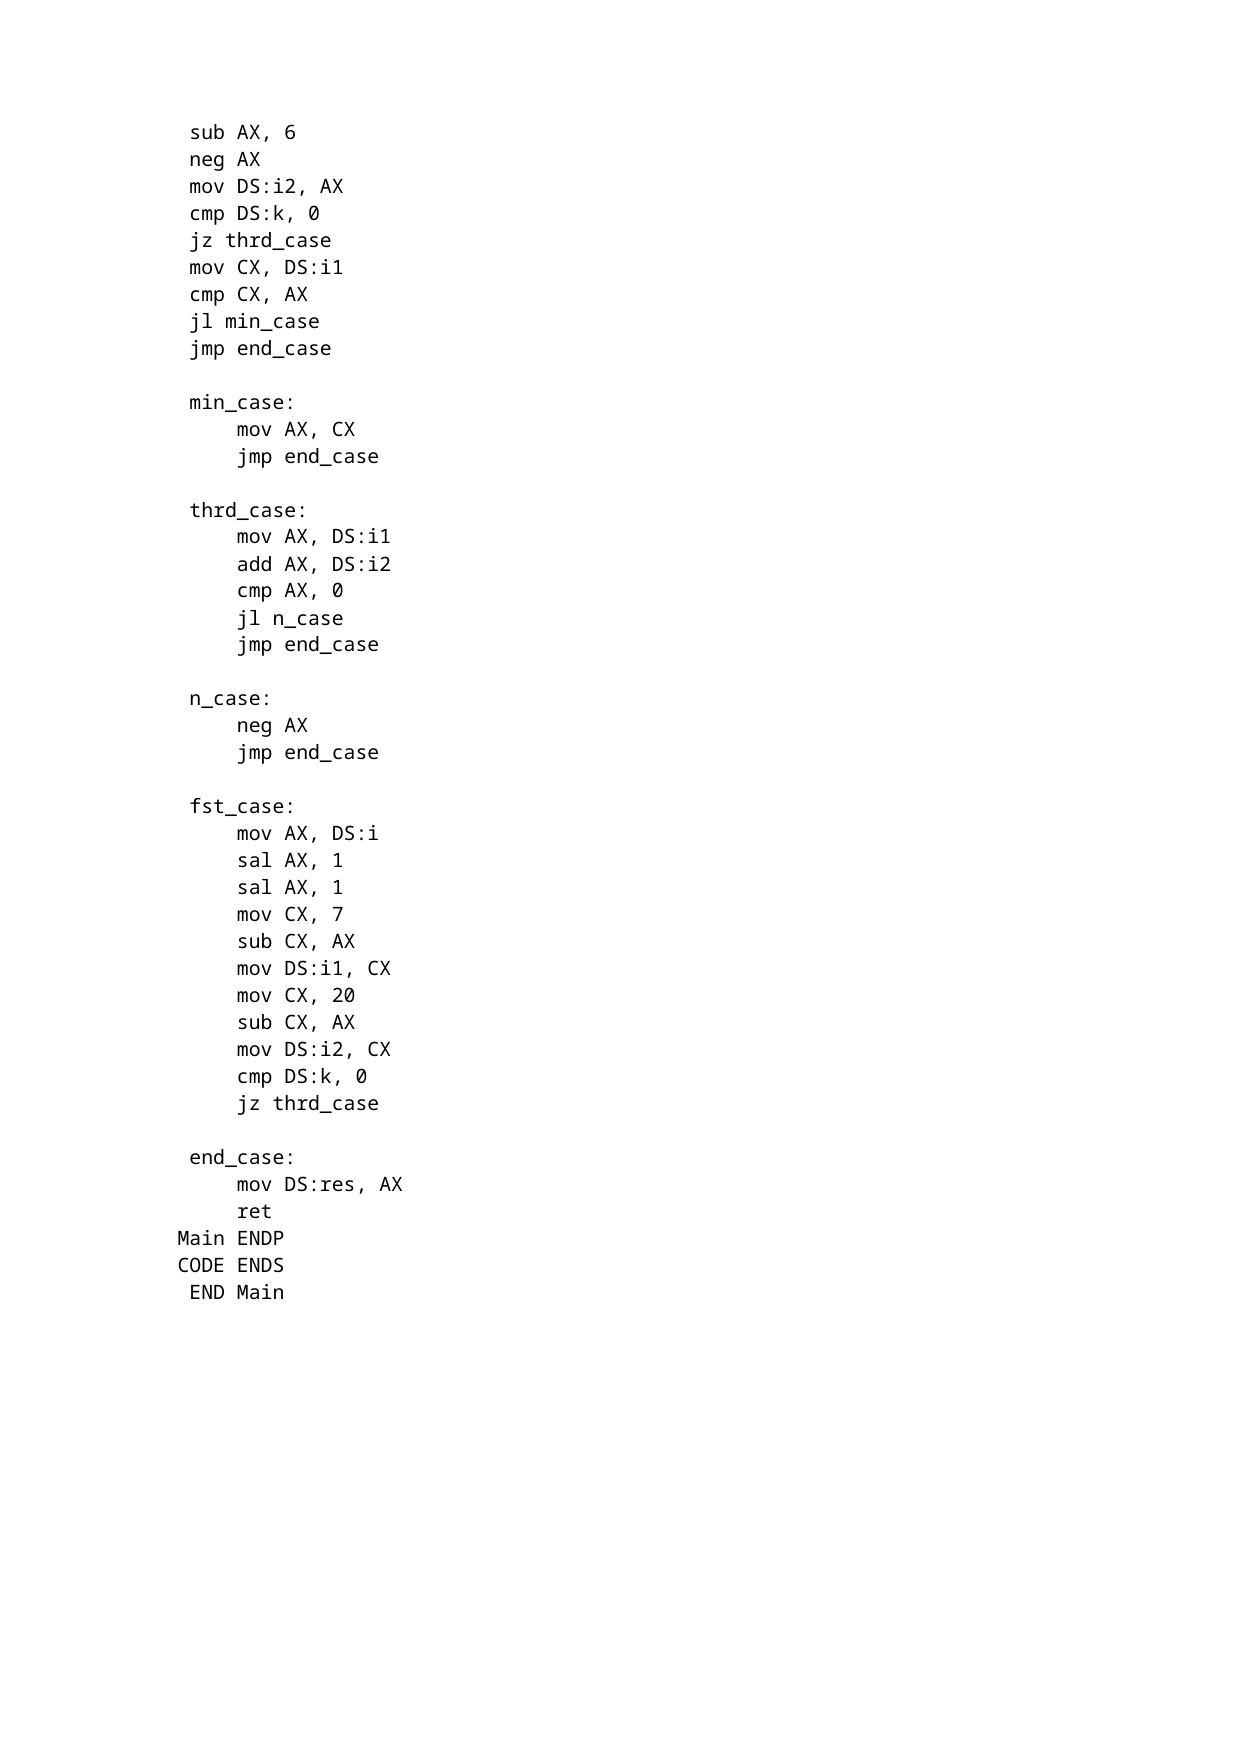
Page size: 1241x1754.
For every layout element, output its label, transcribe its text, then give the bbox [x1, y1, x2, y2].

text Main ENDP [177, 1224, 1152, 1251]
text mov CX, 20 [177, 981, 1152, 1008]
text mov AX, CX [177, 415, 1152, 442]
text cmp DS:k, 0 [177, 1062, 1152, 1089]
text sub AX, 6 [177, 118, 1152, 145]
text mov AX, DS:i1 [177, 523, 1152, 550]
text mov DS:res, AX [177, 1170, 1152, 1197]
text sal AX, 1 [177, 847, 1152, 873]
text thrd_case: [177, 496, 1152, 523]
text jmp end_case [177, 442, 1152, 469]
text ret [177, 1197, 1152, 1224]
text mov AX, DS:i [177, 819, 1152, 847]
text jz thrd_case [177, 226, 1152, 253]
text add AX, DS:i2 [177, 550, 1152, 577]
text jz thrd_case [177, 1089, 1152, 1116]
text mov DS:i2, CX [177, 1035, 1152, 1062]
text jmp end_case [177, 631, 1152, 658]
text jl min_case [177, 307, 1152, 334]
text mov DS:i2, AX [177, 172, 1152, 199]
text jmp end_case [177, 739, 1152, 766]
text fst_case: [177, 793, 1152, 819]
text min_case: [177, 388, 1152, 415]
text end_case: [177, 1143, 1152, 1170]
text mov CX, DS:i1 [177, 253, 1152, 280]
text neg AX [177, 712, 1152, 739]
text jl n_case [177, 604, 1152, 631]
text n_case: [177, 685, 1152, 712]
text mov DS:i1, CX [177, 954, 1152, 981]
text cmp AX, 0 [177, 577, 1152, 604]
text cmp CX, AX [177, 280, 1152, 307]
text sub CX, AX [177, 927, 1152, 954]
text neg AX [177, 145, 1152, 172]
text sub CX, AX [177, 1008, 1152, 1035]
text sal AX, 1 [177, 873, 1152, 901]
text mov CX, 7 [177, 901, 1152, 927]
text CODE ENDS [177, 1251, 1152, 1278]
text cmp DS:k, 0 [177, 199, 1152, 226]
text END Main [177, 1278, 1152, 1305]
text jmp end_case [177, 334, 1152, 361]
